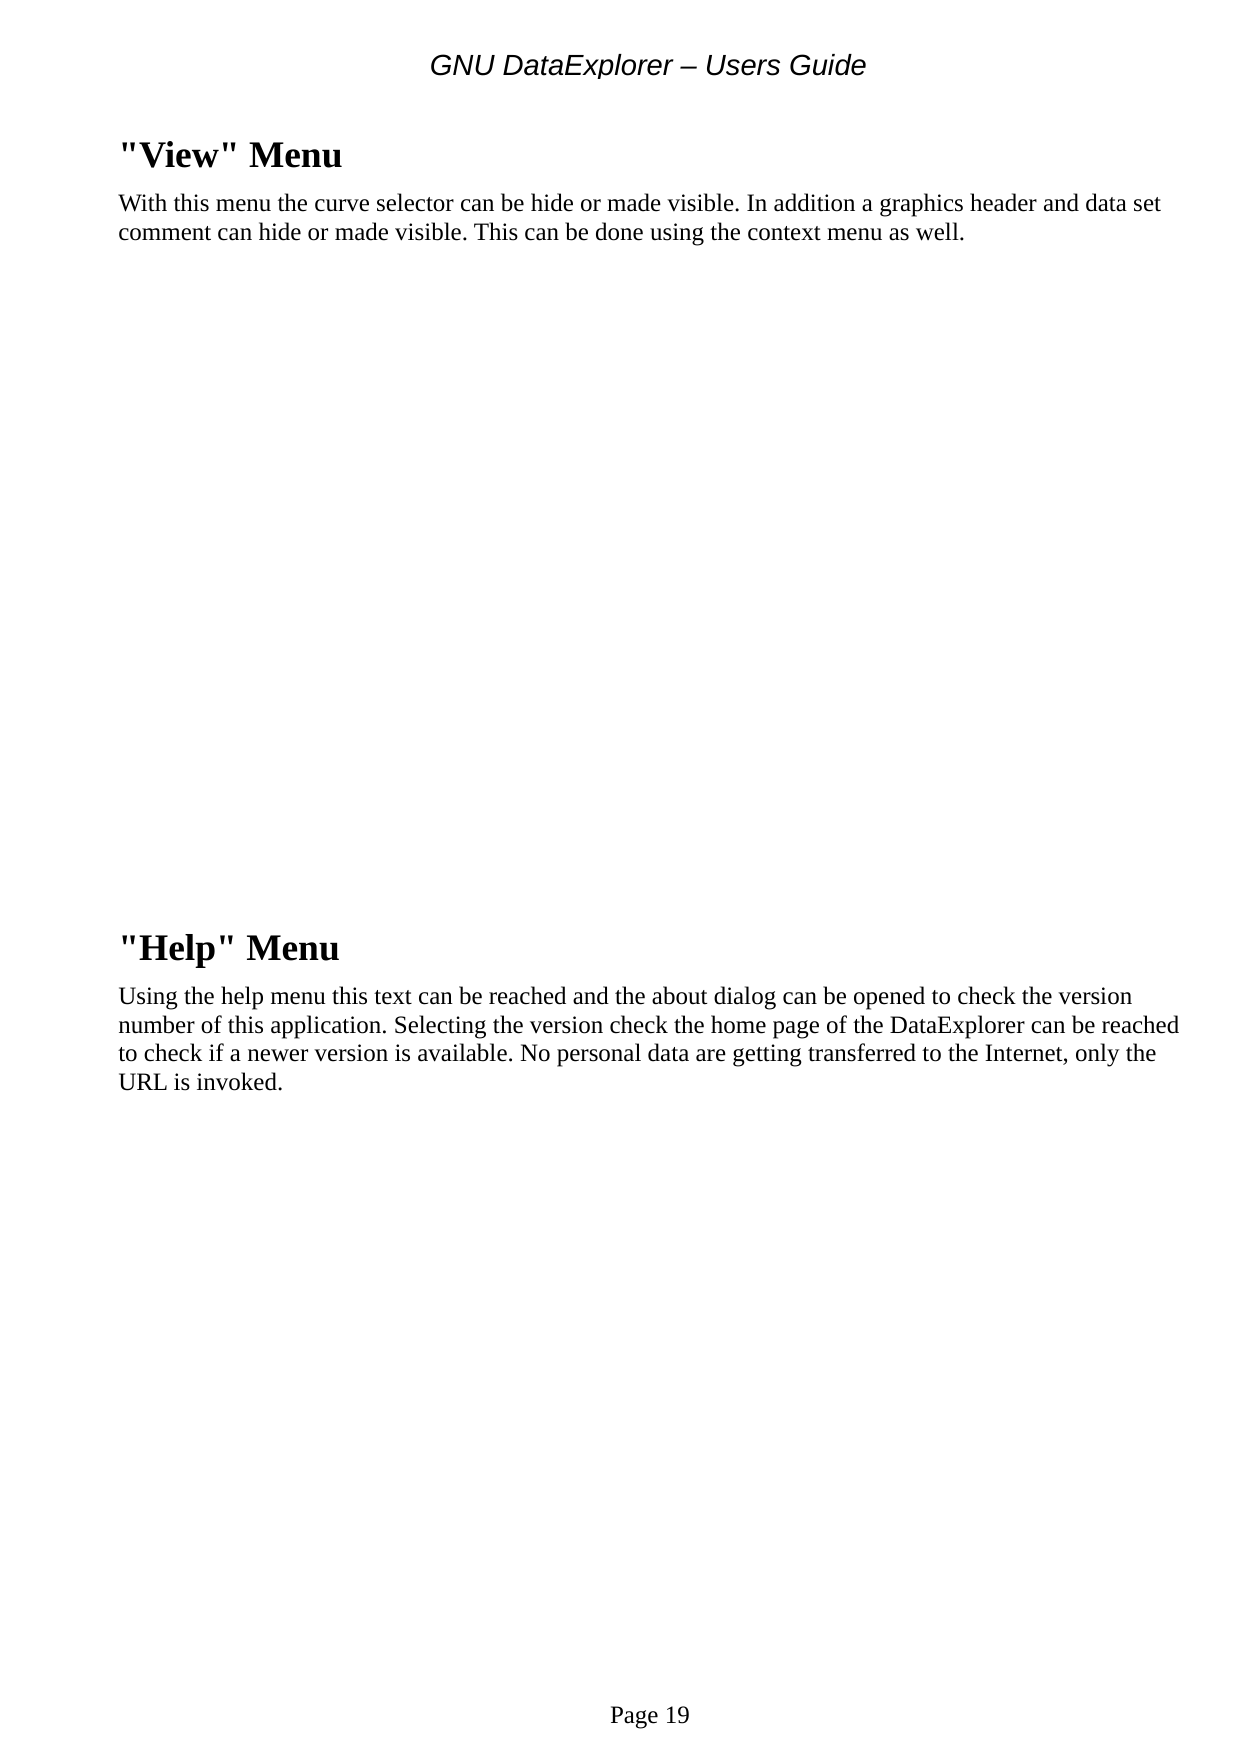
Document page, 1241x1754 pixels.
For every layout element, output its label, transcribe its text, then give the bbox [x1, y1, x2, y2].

text With this menu the curve selector can be hide or made visible. In addition a graphics header and data set comment can hide or made visible. This can be done using the context menu as well. [118, 188, 1181, 246]
subtitle "View" Menu [118, 133, 1181, 176]
subtitle "Help" Menu [118, 925, 1181, 968]
text Using the help menu this text can be reached and the about dialog can be opened to check the version number of this application. Selecting the version check the home page of the DataExplorer can be reached to check if a newer version is available. No personal data are getting transferred to the Internet, only the URL is invoked. [118, 981, 1181, 1096]
